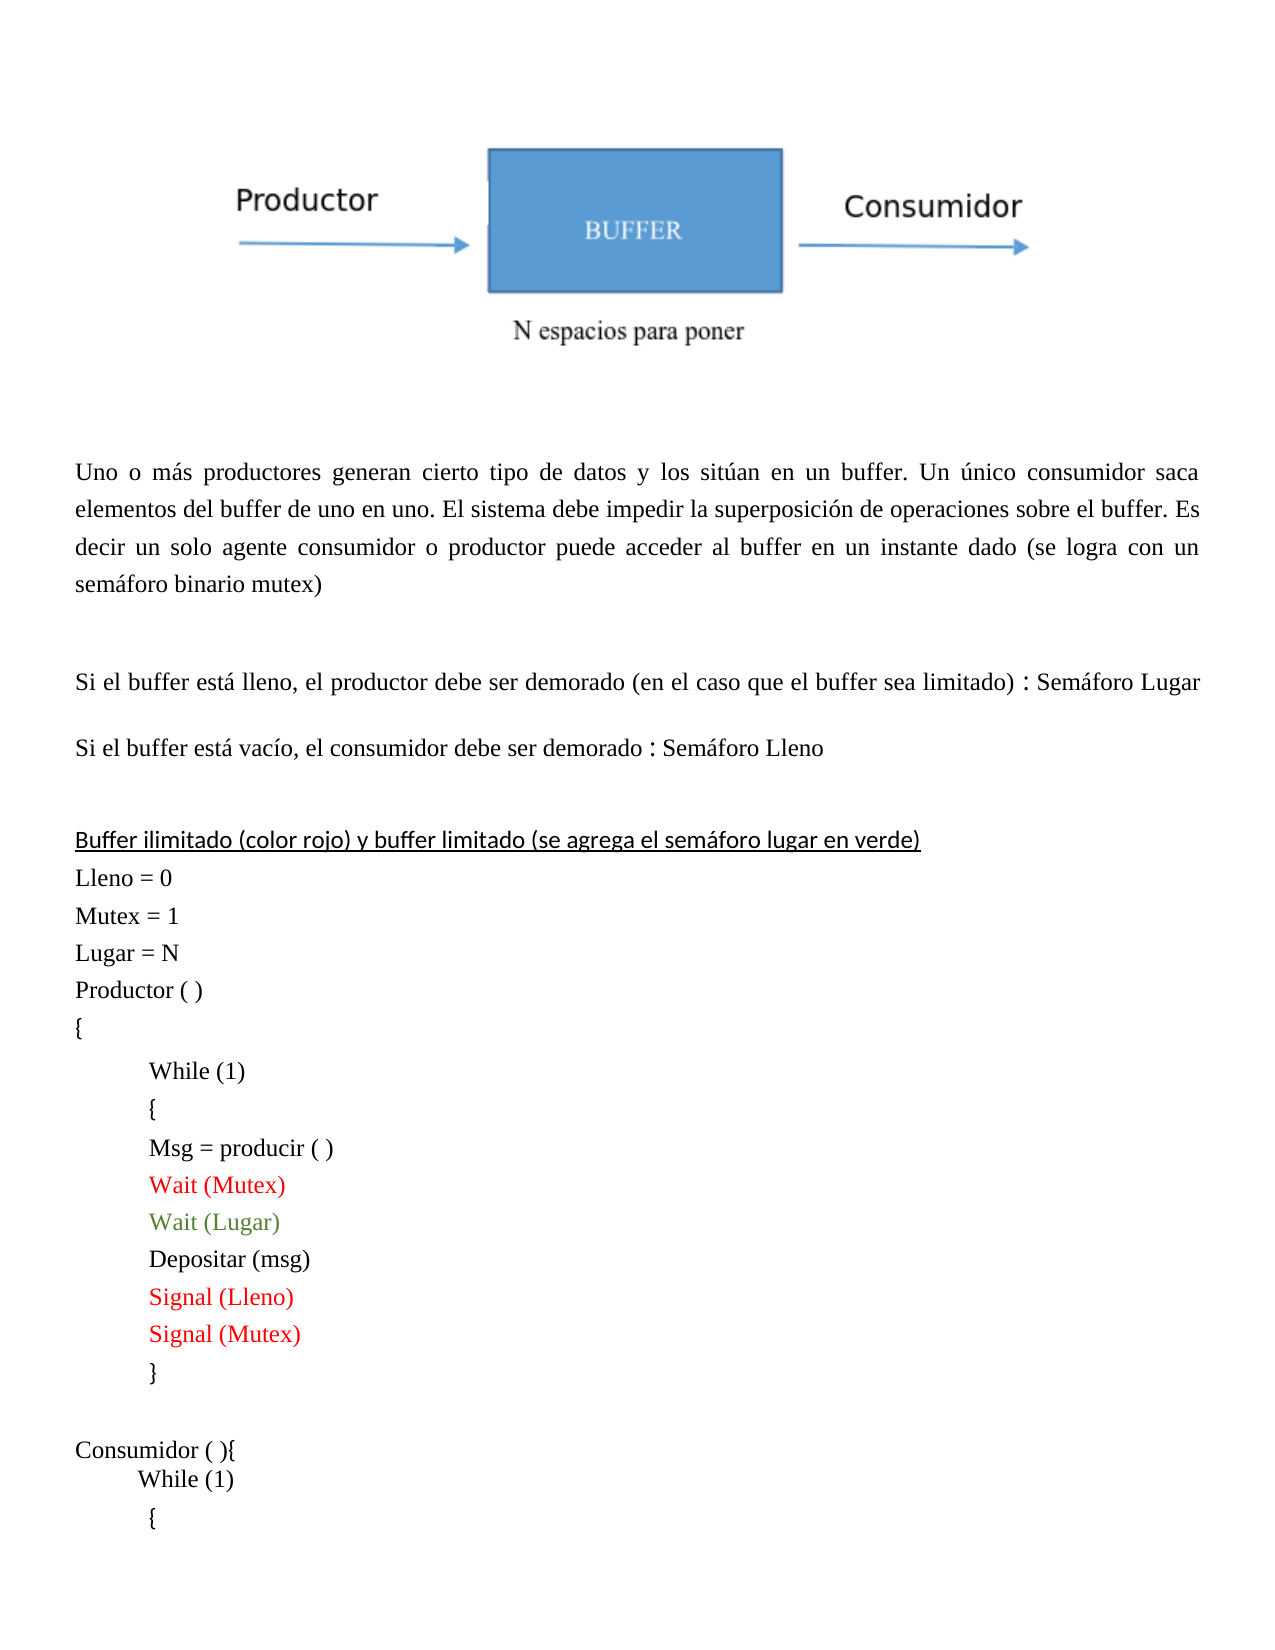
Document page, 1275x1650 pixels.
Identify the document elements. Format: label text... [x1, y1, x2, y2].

text } [149, 1357, 1212, 1388]
text Si el buffer está lleno, el productor debe ser demorado (en el caso que el buffer sea limitado) : Semáforo Lugar Si el buffer está vacío, el consumidor debe ser demorado : Semáforo Lleno [75, 653, 1200, 771]
text Mutex = 1 Lugar = N Productor ( ) [75, 901, 237, 1004]
text { [149, 1093, 1212, 1124]
text Consumidor ( ){ [75, 1434, 1212, 1464]
text Buffer ilimitado (color rojo) y buffer limitado (se agrega el semáforo lugar en verde) [75, 824, 1212, 854]
text { [149, 1502, 1212, 1533]
text { [75, 1013, 1212, 1043]
text While (1) [149, 1056, 1212, 1084]
text While (1) [75, 1464, 1212, 1493]
text Msg = producir ( ) Wait (Mutex) Wait (Lugar) Depositar (msg) Signal (Lleno) Signal (Mutex) [149, 1133, 334, 1348]
text Lleno = 0 [75, 863, 1212, 892]
text Uno o más productores generan cierto tipo de datos y los sitúan en un buffer. Un único consumidor saca elementos del buffer de uno en uno. El sistema debe impedir la superposición de operaciones sobre el buffer. Es decir un solo agente consumidor o productor puede acceder al buffer en un instante dado (se logra con un semáforo binario mutex) [75, 457, 1201, 598]
picture [215, 114, 1060, 371]
